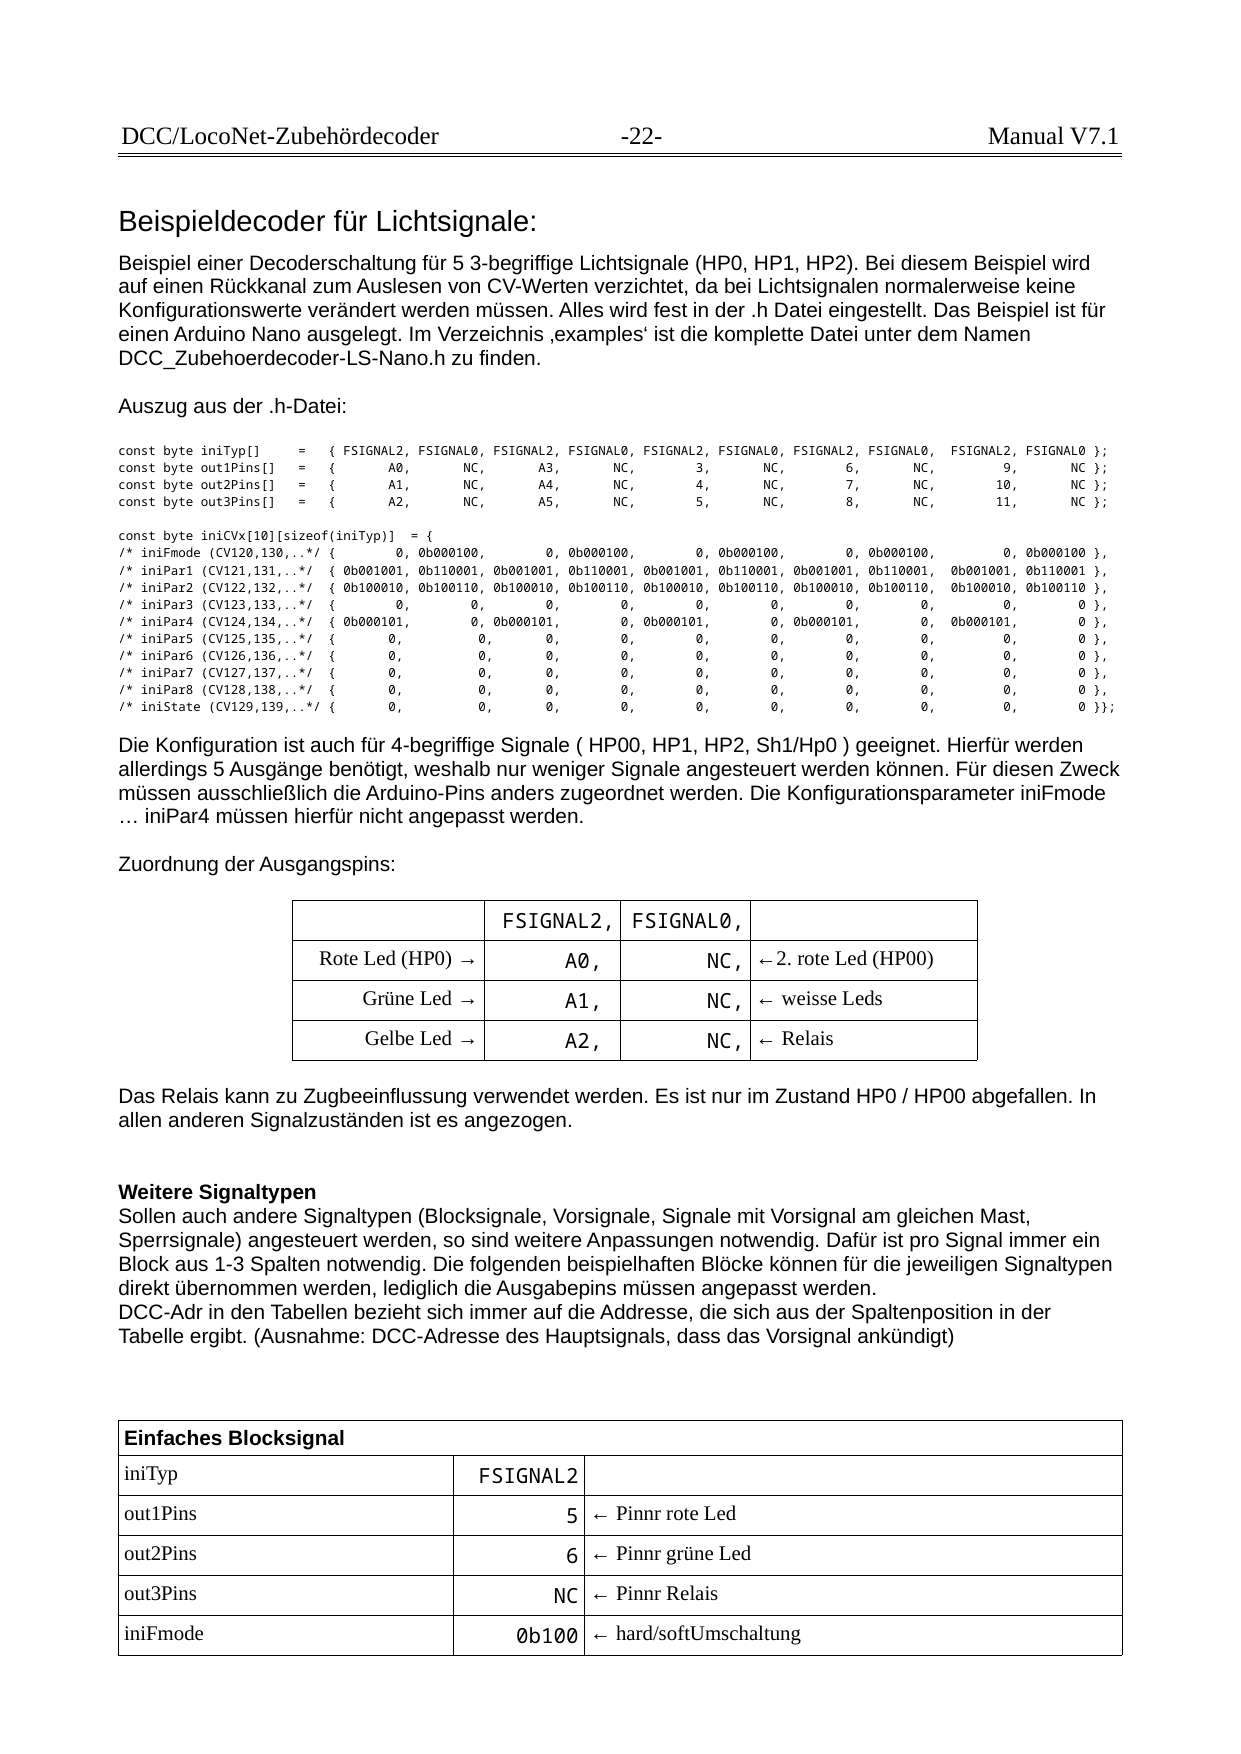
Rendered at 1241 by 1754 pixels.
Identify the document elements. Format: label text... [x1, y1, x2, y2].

table_cell Gelbe Led → [293, 1021, 484, 1060]
text Das Relais kann zu Zugbeeinflussung verwendet werden. Es ist nur im Zustand HP0 / HP00 abgefallen. In allen anderen Signalzuständen ist es angezogen. [118, 1084, 1122, 1132]
table_cell iniFmode [119, 1616, 453, 1655]
table_header [751, 901, 977, 940]
table_cell ← Pinnr Relais [585, 1576, 1122, 1615]
text Die Konfiguration ist auch für 4-begriffige Signale ( HP00, HP1, HP2, Sh1/Hp0 ) geeignet. Hierfür werden allerdings 5 Ausgänge benötigt, weshalb nur weniger Signale angesteuert werden können. Für diesen Zweck müssen ausschließlich die Arduino-Pins anders zugeordnet werden. Die Konfigurationsparameter iniFmode … iniPar4 müssen hierfür nicht angepasst werden. [118, 732, 1122, 828]
text const byte out3Pins[] = { A2, NC, A5, NC, 5, NC, 8, NC, 11, NC }; [118, 493, 1122, 510]
text /* iniPar4 (CV124,134,..*/ { 0b000101, 0, 0b000101, 0, 0b000101, 0, 0b000101, 0, 0b000101, 0 }, [118, 613, 1122, 630]
table_cell [585, 1456, 1122, 1495]
table_cell Rote Led (HP0) → [293, 941, 484, 980]
text const byte iniTyp[] = { FSIGNAL2, FSIGNAL0, FSIGNAL2, FSIGNAL0, FSIGNAL2, FSIGNAL0, FSIGNAL2, FSIGNAL0, FSIGNAL2, FSIGNAL0 }; [118, 442, 1122, 459]
table_cell iniTyp [119, 1456, 453, 1495]
text const byte out1Pins[] = { A0, NC, A3, NC, 3, NC, 6, NC, 9, NC }; [118, 459, 1122, 476]
text /* iniPar5 (CV125,135,..*/ { 0, 0, 0, 0, 0, 0, 0, 0, 0, 0 }, [118, 630, 1122, 647]
text /* iniPar6 (CV126,136,..*/ { 0, 0, 0, 0, 0, 0, 0, 0, 0, 0 }, [118, 647, 1122, 664]
table_cell ← Pinnr rote Led [585, 1496, 1122, 1535]
text /* iniFmode (CV120,130,..*/ { 0, 0b000100, 0, 0b000100, 0, 0b000100, 0, 0b000100, 0, 0b000100 }, [118, 544, 1122, 562]
table_cell NC, [621, 1021, 750, 1060]
text DCC-Adr in den Tabellen bezieht sich immer auf die Addresse, die sich aus der Spaltenposition in der Tabelle ergibt. (Ausnahme: DCC-Adresse des Hauptsignals, dass das Vorsignal ankündigt) [118, 1300, 1122, 1348]
table_cell ← Relais [751, 1021, 977, 1060]
text /* iniPar8 (CV128,138,..*/ { 0, 0, 0, 0, 0, 0, 0, 0, 0, 0 }, [118, 681, 1122, 698]
text /* iniPar2 (CV122,132,..*/ { 0b100010, 0b100110, 0b100010, 0b100110, 0b100010, 0b100110, 0b100010, 0b100110, 0b100010, 0b100110 }, [118, 579, 1122, 596]
table_cell A1, [485, 981, 620, 1020]
table_cell 5 [454, 1496, 584, 1535]
table_header FSIGNAL0, [621, 901, 750, 940]
text Auszug aus der .h-Datei: [118, 394, 1122, 418]
text /* iniPar7 (CV127,137,..*/ { 0, 0, 0, 0, 0, 0, 0, 0, 0, 0 }, [118, 664, 1122, 681]
table_cell ← Pinnr grüne Led [585, 1536, 1122, 1575]
text const byte out2Pins[] = { A1, NC, A4, NC, 4, NC, 7, NC, 10, NC }; [118, 476, 1122, 493]
text Zuordnung der Ausgangspins: [118, 852, 1122, 876]
table_cell FSIGNAL2 [454, 1456, 584, 1495]
text /* iniPar3 (CV123,133,..*/ { 0, 0, 0, 0, 0, 0, 0, 0, 0, 0 }, [118, 596, 1122, 613]
table_cell A2, [485, 1021, 620, 1060]
table_cell ← weisse Leds [751, 981, 977, 1020]
table_cell out1Pins [119, 1496, 453, 1535]
text const byte iniCVx[10][sizeof(iniTyp)] = { [118, 527, 1122, 544]
text /* iniState (CV129,139,..*/ { 0, 0, 0, 0, 0, 0, 0, 0, 0, 0 }}; [118, 698, 1122, 715]
table_header [293, 901, 484, 940]
table_cell NC, [621, 941, 750, 980]
table_cell NC, [621, 981, 750, 1020]
text Beispiel einer Decoderschaltung für 5 3-begriffige Lichtsignale (HP0, HP1, HP2). Bei diesem Beispiel wird auf einen Rückkanal zum Auslesen von CV-Werten verzichtet, da bei Lichtsignalen normalerweise keine Konfigurationswerte verändert werden müssen. Alles wird fest in der .h Datei eingestellt. Das Beispiel ist für einen Arduino Nano ausgelegt. Im Verzeichnis ‚examples‘ ist die komplette Datei unter dem Namen DCC_Zubehoerdecoder-LS-Nano.h zu finden. [118, 250, 1122, 370]
table_cell out2Pins [119, 1536, 453, 1575]
table_cell A0, [485, 941, 620, 980]
text Sollen auch andere Signaltypen (Blocksignale, Vorsignale, Signale mit Vorsignal am gleichen Mast, Sperrsignale) angesteuert werden, so sind weitere Anpassungen notwendig. Dafür ist pro Signal immer ein Block aus 1-3 Spalten notwendig. Die folgenden beispielhaften Blöcke können für die jeweiligen Signaltypen direkt übernommen werden, lediglich die Ausgabepins müssen angepasst werden. [118, 1204, 1122, 1300]
table_cell out3Pins [119, 1576, 453, 1615]
table_header FSIGNAL2, [485, 901, 620, 940]
table_cell NC [454, 1576, 584, 1615]
text Weitere Signaltypen [118, 1180, 1122, 1204]
table_cell 0b100 [454, 1616, 584, 1655]
text /* iniPar1 (CV121,131,..*/ { 0b001001, 0b110001, 0b001001, 0b110001, 0b001001, 0b110001, 0b001001, 0b110001, 0b001001, 0b110001 }, [118, 562, 1122, 579]
table_cell ←2. rote Led (HP00) [751, 941, 977, 980]
table_header Einfaches Blocksignal [119, 1421, 1122, 1455]
table_cell 6 [454, 1536, 584, 1575]
table_cell ← hard/softUmschaltung [585, 1616, 1122, 1655]
title Beispieldecoder für Lichtsignale: [118, 204, 1122, 238]
table_cell Grüne Led → [293, 981, 484, 1020]
